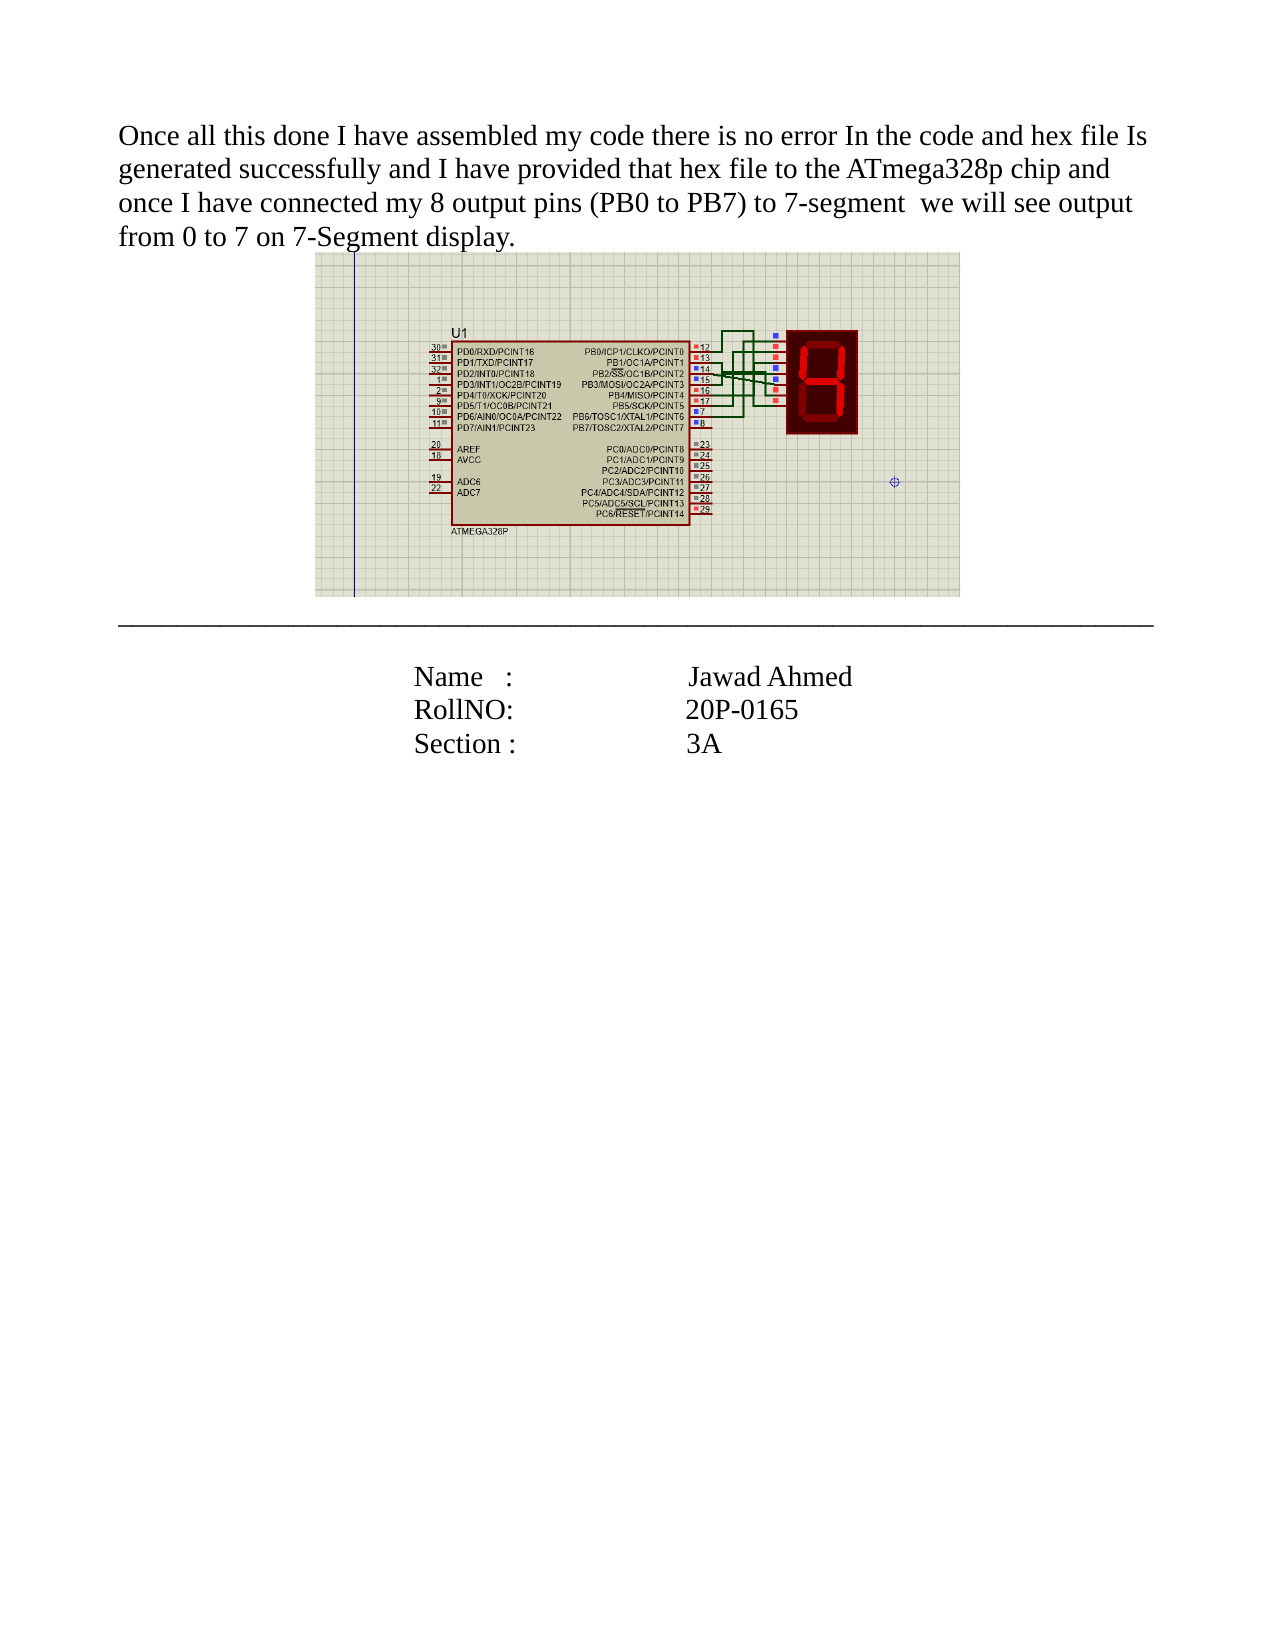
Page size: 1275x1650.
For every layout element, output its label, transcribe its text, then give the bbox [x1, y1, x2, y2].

text _______________________________________________________________________ [118, 568, 1157, 630]
text RollNO: 20P-0165 [118, 692, 1157, 726]
text Section : 3A [118, 726, 1157, 759]
text Once all this done I have assembled my code there is no error In the code and hex file Is generated successfully and I have provided that hex file to the ATmega328p chip and once I have connected my 8 output pins (PB0 to PB7) to 7-segment we will see output from 0 to 7 on 7-Segment display. [118, 118, 1157, 252]
text Name : Jawad Ahmed [118, 659, 1157, 692]
picture [315, 252, 961, 597]
